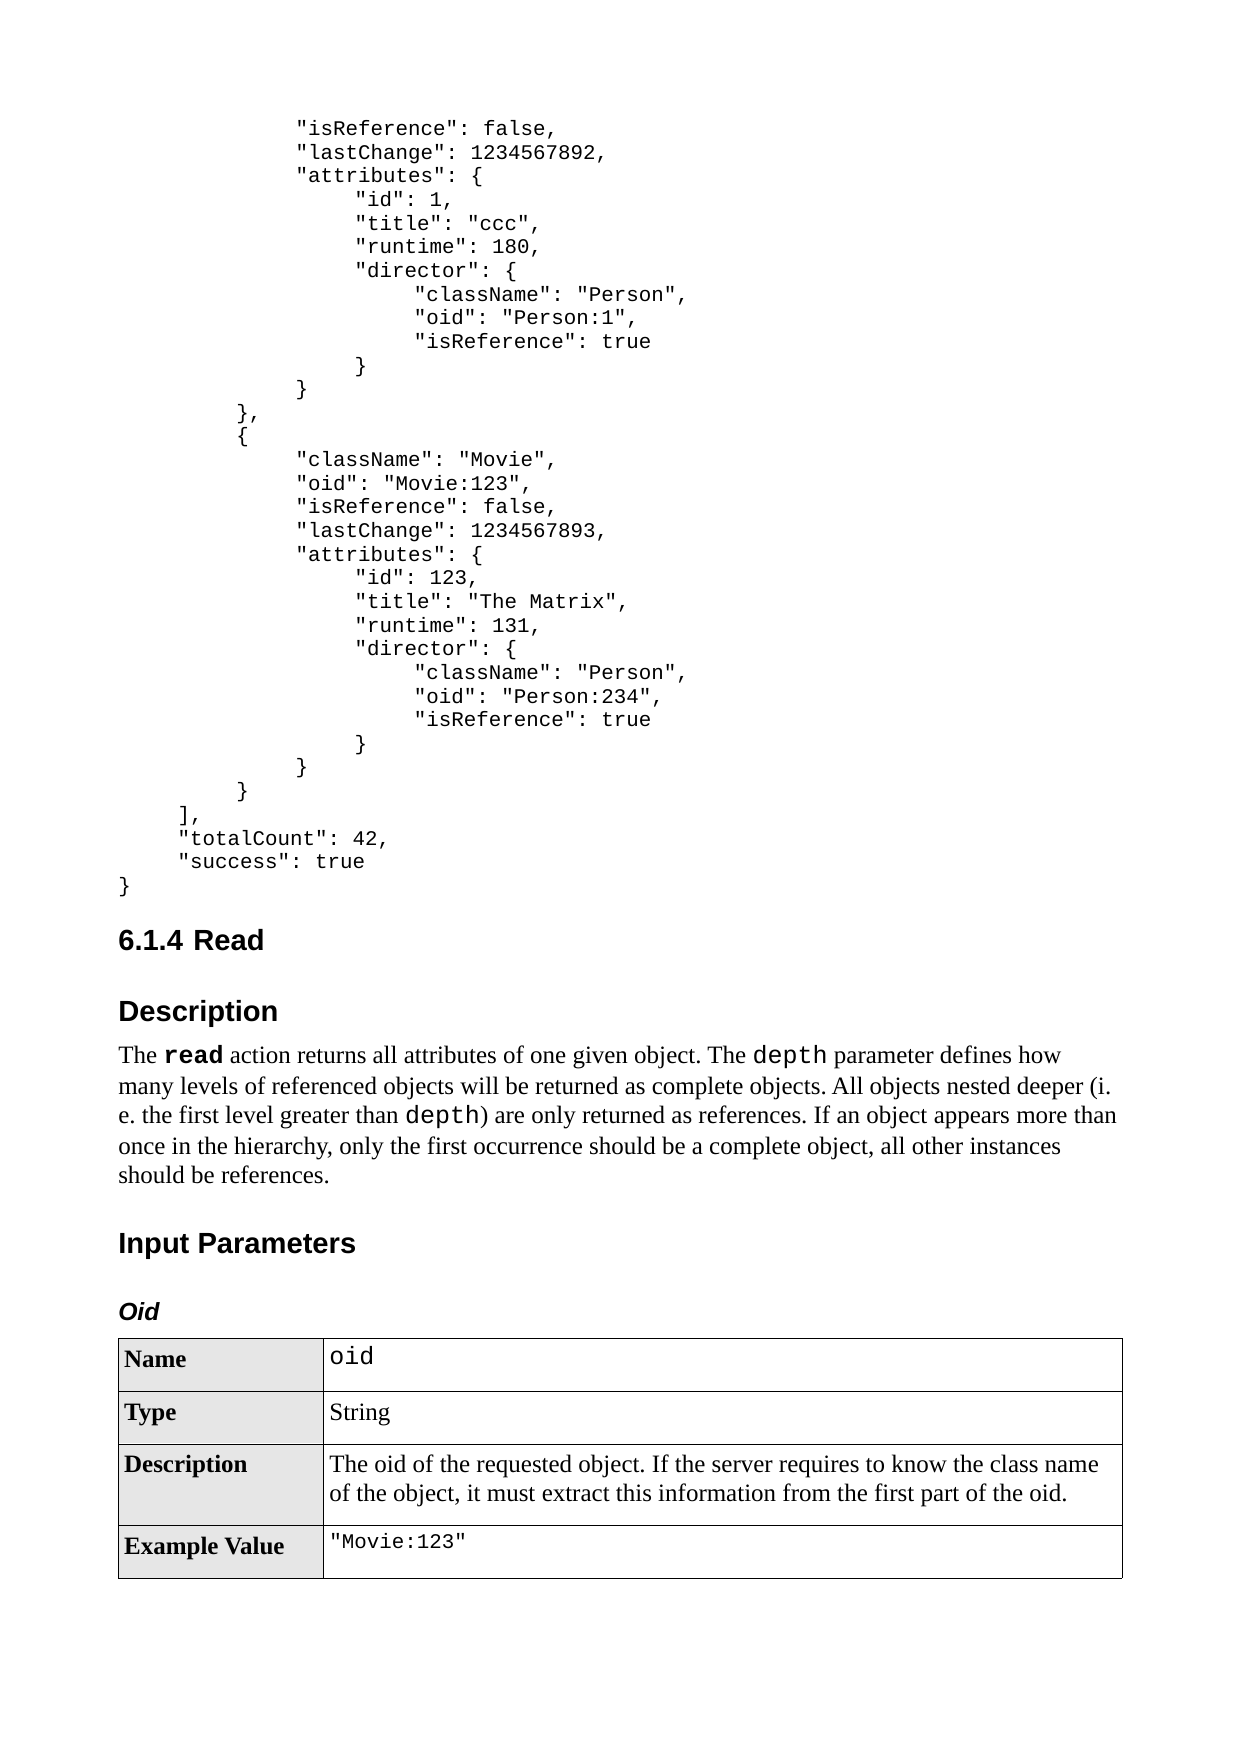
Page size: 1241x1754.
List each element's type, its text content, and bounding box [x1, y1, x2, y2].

text "oid": "Movie:123", [118, 473, 1122, 496]
text { [118, 426, 1122, 449]
text "runtime": 131, [118, 615, 1122, 638]
text The read action returns all attributes of one given object. The depth parameter defines how many levels of referenced objects will be returned as complete objects. All objects nested deeper (i. e. the first level greater than depth) are only returned as references. If an object appears more than once in the hierarchy, only the first occurrence should be a complete object, all other instances should be references. [118, 1041, 1122, 1188]
text "totalCount": 42, [118, 827, 1122, 851]
text } [118, 354, 1122, 378]
text "title": "The Matrix", [118, 591, 1122, 615]
table_cell Example Value [119, 1526, 323, 1578]
table_cell Type [119, 1392, 323, 1443]
text "isReference": true [118, 709, 1122, 733]
table_cell String [324, 1392, 1122, 1443]
text "oid": "Person:234", [118, 686, 1122, 709]
table_cell Description [119, 1445, 323, 1525]
text Description [118, 994, 1122, 1028]
text "className": "Movie", [118, 449, 1122, 473]
text "id": 1, [118, 189, 1122, 213]
text "className": "Person", [118, 284, 1122, 307]
text "isReference": true [118, 331, 1122, 354]
text "lastChange": 1234567892, [118, 142, 1122, 165]
text Input Parameters [118, 1226, 1122, 1259]
subtitle Read [118, 923, 1122, 957]
text "title": "ccc", [118, 213, 1122, 236]
table_cell "Movie:123" [324, 1526, 1122, 1578]
text "id": 123, [118, 567, 1122, 591]
text } [118, 757, 1122, 780]
table_header oid [324, 1339, 1122, 1391]
text "isReference": false, [118, 118, 1122, 142]
text "success": true [118, 851, 1122, 875]
text "attributes": { [118, 165, 1122, 189]
text } [118, 733, 1122, 757]
text "director": { [118, 260, 1122, 284]
text "oid": "Person:1", [118, 307, 1122, 331]
text "isReference": false, [118, 496, 1122, 520]
text } [118, 780, 1122, 804]
text }, [118, 402, 1122, 426]
text "director": { [118, 638, 1122, 662]
text Oid [118, 1297, 1122, 1326]
table_cell The oid of the requested object. If the server requires to know the class name of the object, it must extract this information from the first part of the oid. [324, 1445, 1122, 1525]
text } [118, 875, 1122, 898]
text "lastChange": 1234567893, [118, 520, 1122, 544]
text "attributes": { [118, 544, 1122, 567]
text ], [118, 804, 1122, 827]
table_header Name [119, 1339, 323, 1391]
text "className": "Person", [118, 662, 1122, 686]
text "runtime": 180, [118, 236, 1122, 260]
text } [118, 378, 1122, 402]
